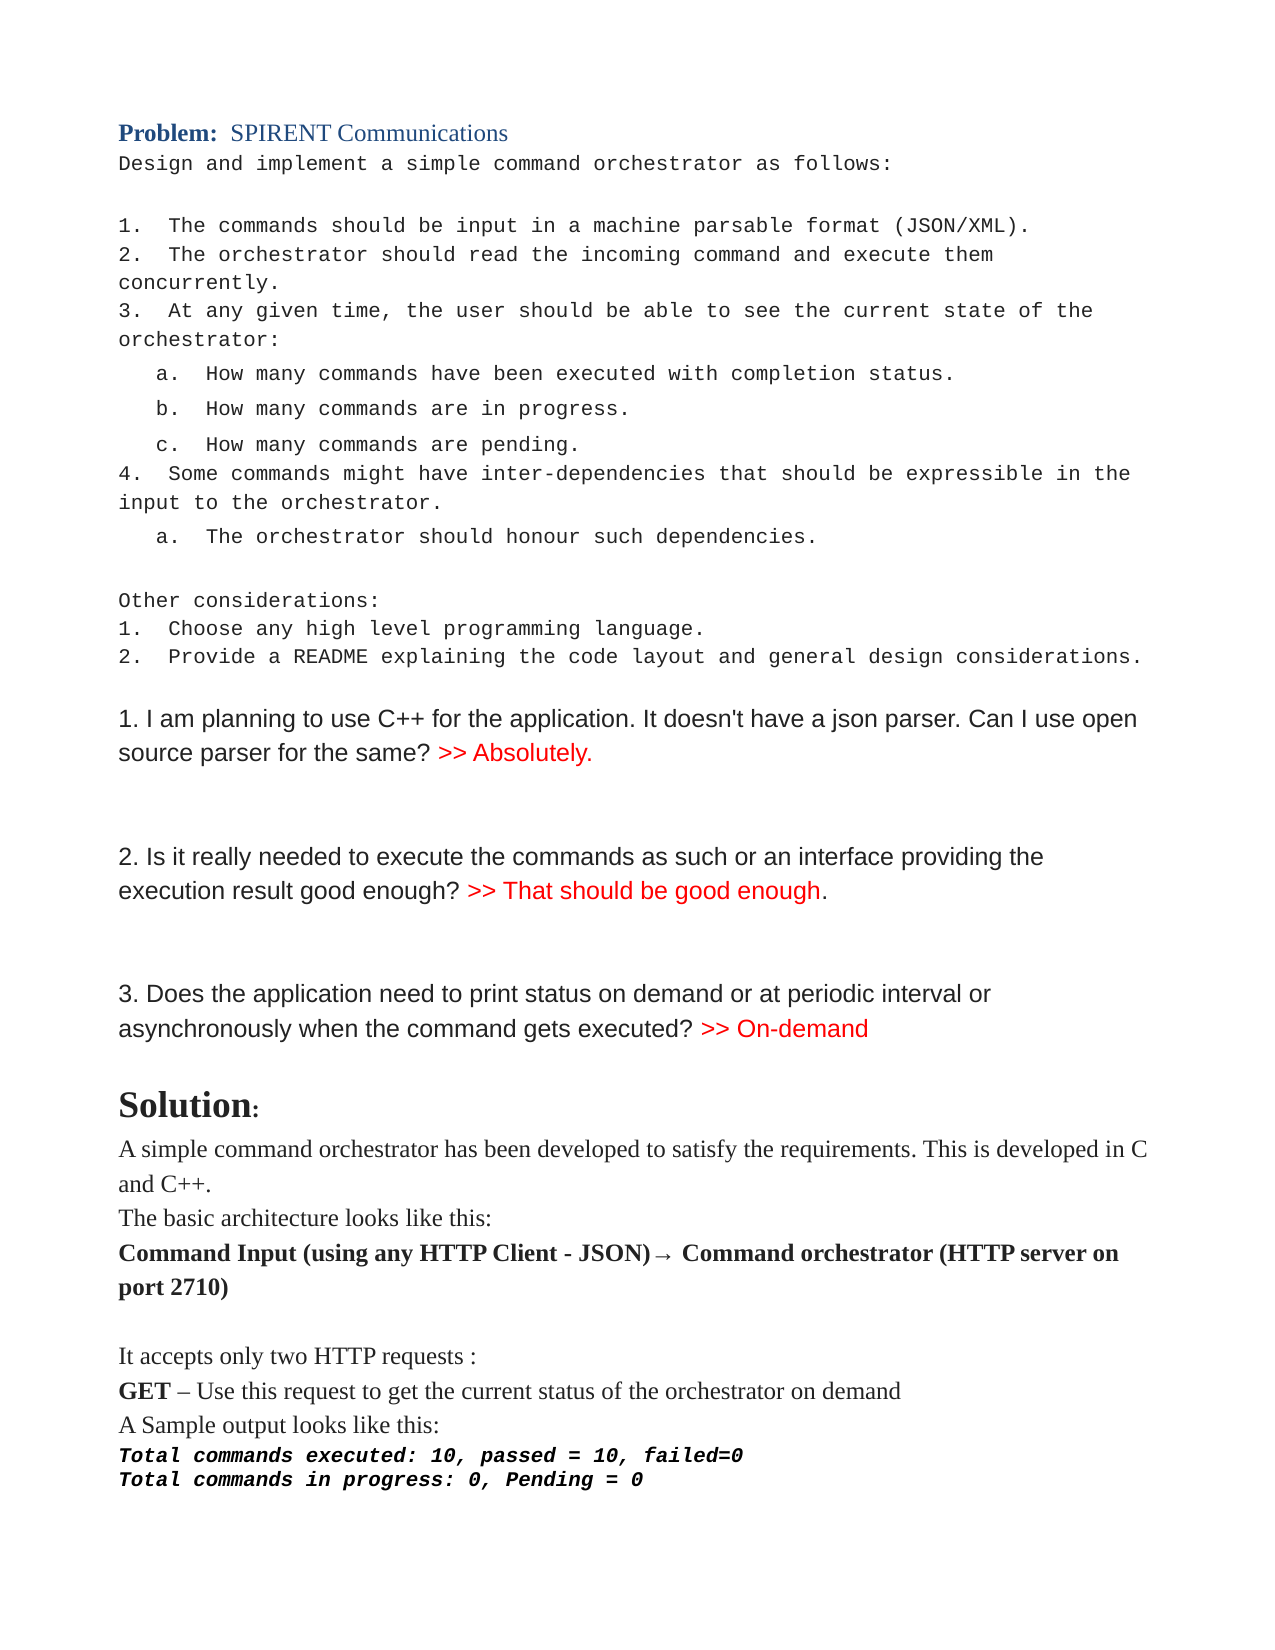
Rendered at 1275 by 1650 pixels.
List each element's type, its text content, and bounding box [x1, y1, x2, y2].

text 2. The orchestrator should read the incoming command and execute them concurrently. [118, 244, 1157, 296]
text GET – Use this request to get the current status of the orchestrator on demand [118, 1376, 1157, 1405]
text 2. Provide a README explaining the code layout and general design considerations. [118, 647, 1157, 670]
text c. How many commands are pending. [118, 428, 1157, 457]
text a. The orchestrator should honour such dependencies. [118, 520, 1157, 549]
text a. How many commands have been executed with completion status. [118, 357, 1157, 387]
text The basic architecture looks like this: [118, 1203, 1157, 1232]
text 1. I am planning to use C++ for the application. It doesn't have a json parser. Can I use open source parser for the same? >> Absolutely. [118, 704, 1157, 767]
text 3. At any given time, the user should be able to see the current state of the orchestrator: [118, 300, 1157, 352]
text 3. Does the application need to print status on demand or at periodic interval or asynchronously when the command gets executed? >> On-demand [118, 979, 1157, 1043]
text 2. Is it really needed to execute the commands as such or an interface providing the execution result good enough? >> That should be good enough. [118, 842, 1157, 905]
text Design and implement a simple command orchestrator as follows: [118, 153, 1157, 176]
text It accepts only two HTTP requests : [118, 1341, 1157, 1370]
text b. How many commands are in progress. [118, 392, 1157, 422]
text Problem: SPIRENT Communications [118, 118, 1157, 147]
text Other considerations: [118, 590, 1157, 613]
text 4. Some commands might have inter-dependencies that should be expressible in the input to the orchestrator. [118, 463, 1157, 515]
text A simple command orchestrator has been developed to satisfy the requirements. This is developed in C and C++. [118, 1134, 1157, 1198]
text Total commands executed: 10, passed = 10, failed=0 [118, 1445, 1157, 1468]
text Command Input (using any HTTP Client - JSON)→ Command orchestrator (HTTP server on port 2710) [118, 1238, 1157, 1301]
text 1. The commands should be input in a machine parsable format (JSON/XML). [118, 215, 1157, 239]
text Solution: [118, 1083, 1157, 1126]
text 1. Choose any high level programming language. [118, 618, 1157, 642]
text Total commands in progress: 0, Pending = 0 [118, 1468, 1157, 1492]
text A Sample output looks like this: [118, 1410, 1157, 1439]
